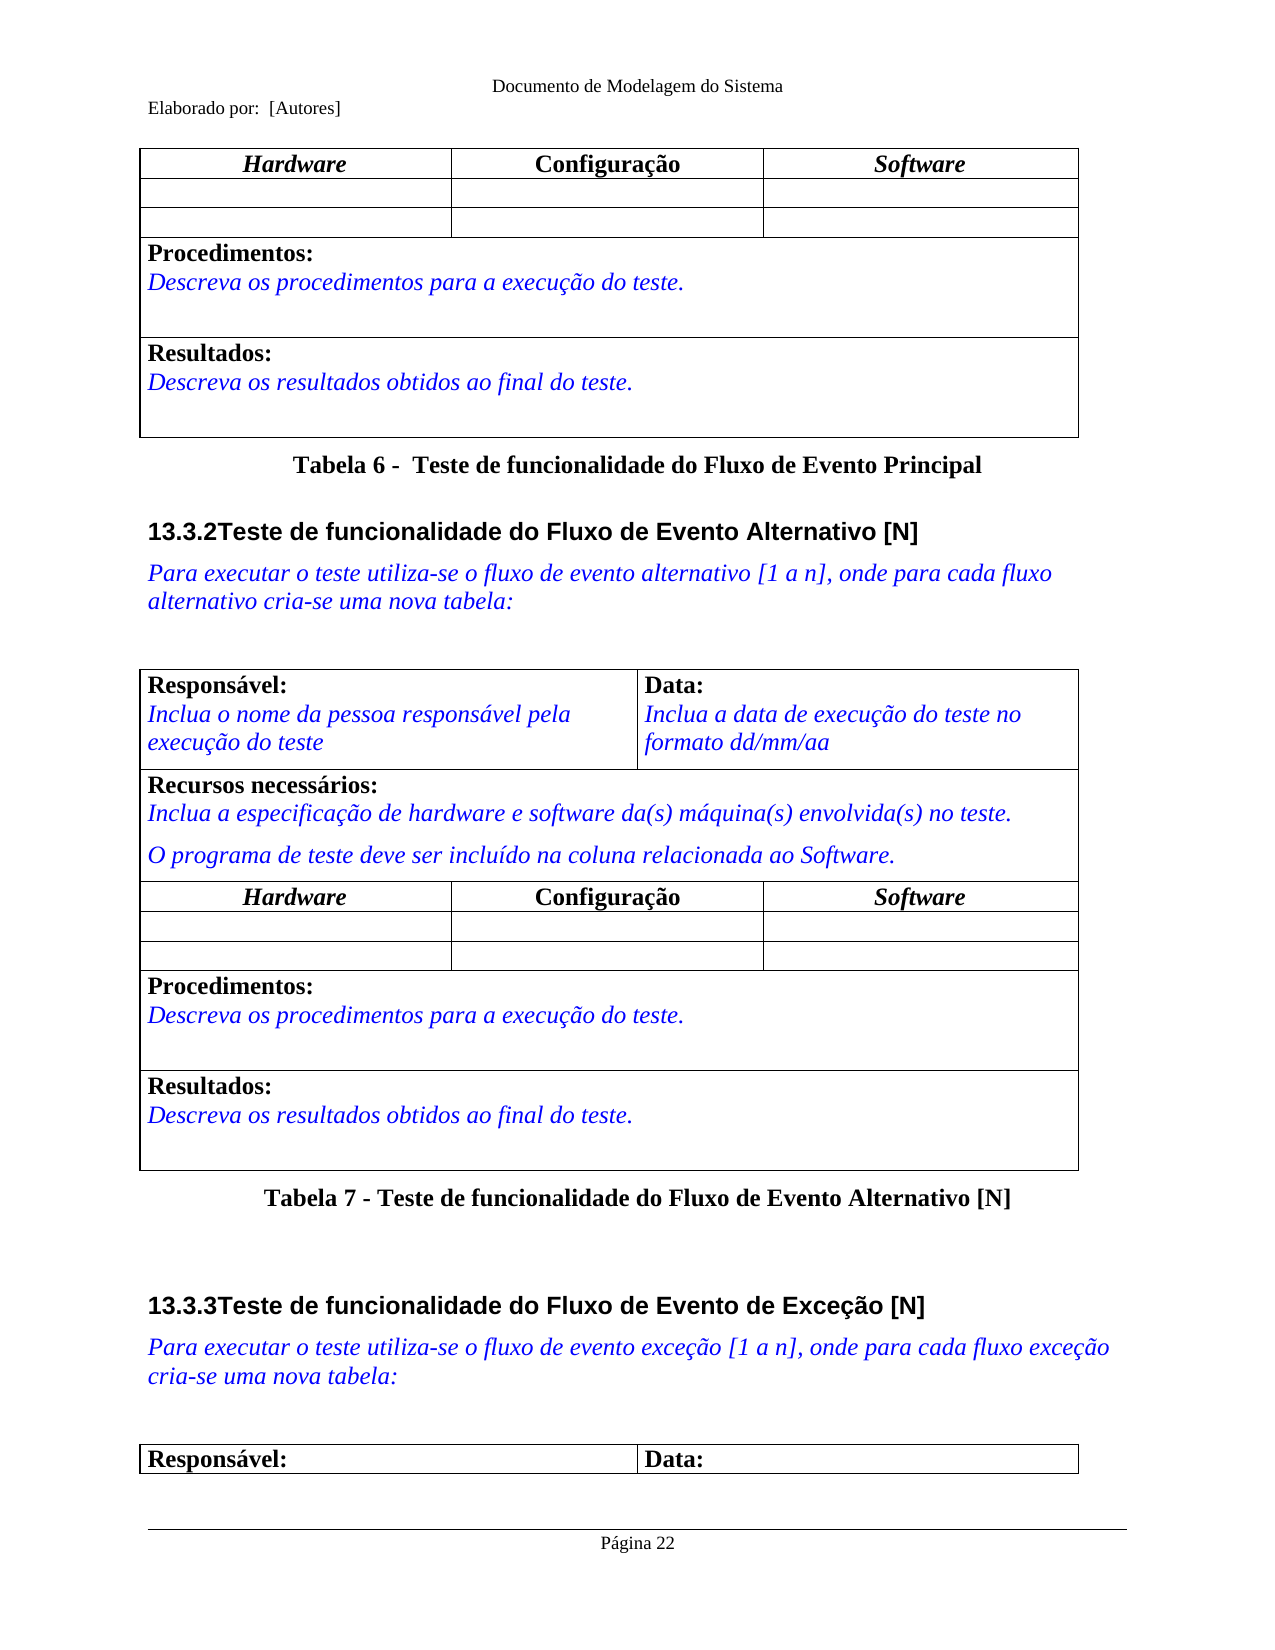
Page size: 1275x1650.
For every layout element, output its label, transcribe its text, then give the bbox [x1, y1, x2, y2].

table_cell Procedimentos: Descreva os procedimentos para a execução do teste. [141, 971, 1078, 1070]
table_cell Software [764, 882, 1078, 911]
table_cell Procedimentos: Descreva os procedimentos para a execução do teste. [141, 238, 1078, 337]
table_cell Configuração [452, 149, 763, 177]
table_cell Resultados: Descreva os resultados obtidos ao final do teste. [141, 338, 1078, 437]
text Tabela 7 - Teste de funcionalidade do Fluxo de Evento Alternativo [N] [148, 1183, 1127, 1212]
text Para executar o teste utiliza-se o fluxo de evento exceção [1 a n], onde para cada fluxo exceção cria-se uma nova tabela: [148, 1332, 1127, 1390]
table_header Responsável: [141, 1445, 637, 1473]
table_cell [141, 208, 451, 237]
table_cell Hardware [141, 882, 451, 911]
table_cell Hardware [141, 149, 451, 177]
table_cell [141, 912, 451, 941]
table_cell Software [764, 149, 1078, 177]
table_cell [141, 179, 451, 207]
subtitle Teste de funcionalidade do Fluxo de Evento de Exceção [N] [148, 1291, 1127, 1320]
table_header Responsável: Inclua o nome da pessoa responsável pela execução do teste [141, 670, 637, 769]
table_cell [764, 942, 1078, 970]
table_cell [764, 208, 1078, 237]
table_cell [452, 208, 763, 237]
table_cell [764, 179, 1078, 207]
subtitle Teste de funcionalidade do Fluxo de Evento Alternativo [N] [148, 516, 1127, 545]
table_cell [452, 179, 763, 207]
table_cell [141, 942, 451, 970]
table_cell Recursos necessários: Inclua a especificação de hardware e software da(s) máquina(s) envolvida(s) no teste. O programa de teste deve ser incluído na coluna relacionada ao Software. [141, 770, 1078, 881]
text Tabela 6 - Teste de funcionalidade do Fluxo de Evento Principal [148, 450, 1127, 479]
table_cell Resultados: Descreva os resultados obtidos ao final do teste. [141, 1071, 1078, 1170]
table_cell [452, 942, 763, 970]
text Para executar o teste utiliza-se o fluxo de evento alternativo [1 a n], onde para cada fluxo alternativo cria-se uma nova tabela: [148, 558, 1127, 615]
table_cell Configuração [452, 882, 763, 911]
table_header Data: Inclua a data de execução do teste no formato dd/mm/aa [638, 670, 1078, 769]
table_cell [764, 912, 1078, 941]
table_header Data: [638, 1445, 1078, 1473]
table_cell [452, 912, 763, 941]
